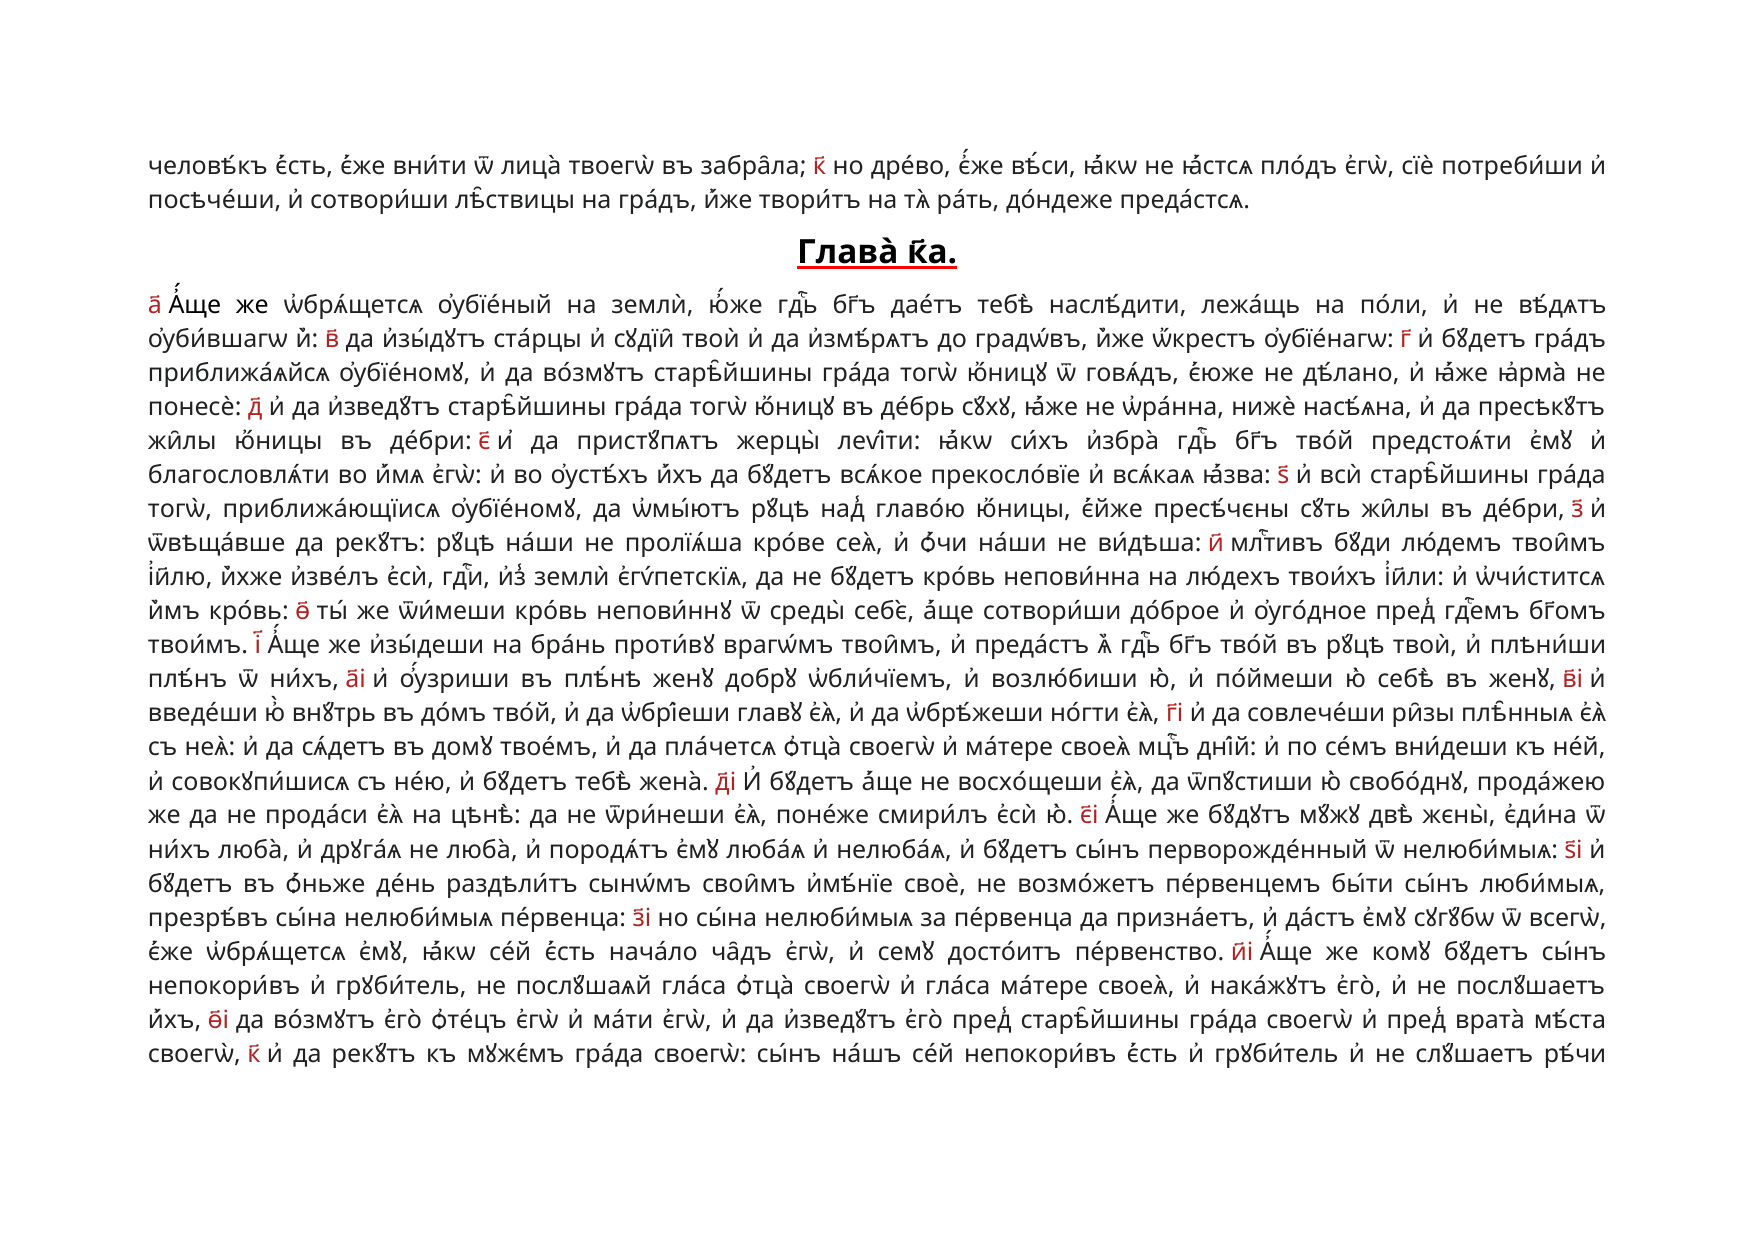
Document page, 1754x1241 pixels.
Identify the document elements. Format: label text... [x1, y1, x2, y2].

text человѣ́къ є҆́сть, є҆́же вни́ти ѿ лица̀ твоегѡ̀ въ забра̑ла; к҃ но дре́во, є҆́же вѣ́си, ꙗ҆́кѡ не ꙗ҆́стсѧ пло́дъ є҆гѡ̀, сїѐ потреби́ши и҆ посѣче́ши, и҆ сотвори́ши лѣ̑ствицы на гра́дъ, и҆́же твори́тъ на тѧ̀ ра́ть, до́ндеже преда́стсѧ. [148, 148, 1606, 216]
text а҃ А҆́ще же ѡ҆брѧ́щетсѧ ѹ҆бїе́ный на землѝ, ю҆́же гдⷭ҇ь бг҃ъ дае́тъ тебѣ̀ наслѣ́дити, лежа́щь на по́ли, и҆ не вѣ́дѧтъ ѹ҆би́вшагѡ и҆̀: в҃ да и҆зы́дꙋтъ ста́рцы и҆ сꙋдїи̑ твоѝ и҆ да и҆змѣ́рѧтъ до градѡ́въ, и҆̀же ѡ҆́крестъ ѹ҆бїе́нагѡ: г҃ и҆ бꙋ́детъ гра́дъ приближа́ѧйсѧ ѹ҆бїе́номꙋ, и҆ да во́змꙋтъ старѣ̑йшины гра́да тогѡ̀ ю҆́ницꙋ ѿ говѧ́дъ, є҆́юже не дѣ́лано, и҆ ꙗ҆́же ꙗ҆рма̀ не понесѐ: д҃ и҆ да и҆зведꙋ́тъ старѣ̑йшины гра́да тогѡ̀ ю҆́ницꙋ въ де́брь сꙋ́хꙋ, ꙗ҆́же не ѡ҆ра́нна, нижѐ насѣ́ѧна, и҆ да пресѣкꙋ́тъ жи̑лы ю҆́ницы въ де́бри: є҃ и҆ да пристꙋ́пѧтъ жерцы̀ леѵі́ти: ꙗ҆́кѡ си́хъ и҆збра̀ гдⷭ҇ь бг҃ъ тво́й предстоѧ́ти є҆мꙋ̀ и҆ благословлѧ́ти во и҆́мѧ є҆гѡ̀: и҆ во ѹ҆стѣ́хъ и҆́хъ да бꙋ́детъ всѧ́кое прекосло́вїе и҆ всѧ́каѧ ꙗ҆́зва: ѕ҃ и҆ всѝ старѣ̑йшины гра́да тогѡ̀, приближа́ющїисѧ ѹ҆бїе́номꙋ, да ѡ҆мы́ютъ рꙋ́цѣ над̾ главо́ю ю҆́ницы, є҆́йже пресѣ́чєны сꙋ́ть жи̑лы въ де́бри, з҃ и҆ ѿвѣща́вше да рекꙋ́тъ: рꙋ́цѣ на́ши не пролїѧ́ша кро́ве сеѧ̀, и҆ ѻ҆́чи на́ши не ви́дѣша: и҃ млⷭ҇тивъ бꙋ́ди лю́демъ твои̑мъ і҆и҃лю, и҆̀хже и҆зве́лъ є҆сѝ, гдⷭ҇и, и҆з̾ землѝ є҆гѵ́петскїѧ, да не бꙋ́детъ кро́вь непови́нна на лю́дехъ твои́хъ і҆и҃ли: и҆ ѡ҆чи́ститсѧ и҆̀мъ кро́вь: ѳ҃ ты́ же ѿи́меши кро́вь непови́ннꙋ ѿ среды̀ себє̀, а҆́ще сотвори́ши до́брое и҆ ѹ҆го́дное пред̾ гдⷭ҇емъ бг҃омъ твои́мъ. і҃ А҆́ще же и҆зы́деши на бра́нь проти́вꙋ врагѡ́мъ твои̑мъ, и҆ преда́стъ ѧ҆̀ гдⷭ҇ь бг҃ъ тво́й въ рꙋ́цѣ твоѝ, и҆ плѣни́ши плѣ́нъ ѿ ни́хъ, а҃і и҆ ѹ҆́зриши въ плѣ́нѣ женꙋ̀ добрꙋ̀ ѡ҆бли́чїемъ, и҆ возлю́биши ю҆̀, и҆ по́ймеши ю҆̀ себѣ̀ въ женꙋ̀, в҃і и҆ введе́ши ю҆̀ внꙋ́трь въ до́мъ тво́й, и҆ да ѡ҆брі́еши главꙋ̀ є҆ѧ̀, и҆ да ѡ҆брѣ́жеши но́гти є҆ѧ̀, г҃і и҆ да совлече́ши ри̑зы плѣ̑нныѧ є҆ѧ̀ съ неѧ̀: и҆ да сѧ́детъ въ домꙋ̀ твое́мъ, и҆ да пла́четсѧ ѻ҆тца̀ своегѡ̀ и҆ ма́тере своеѧ̀ мцⷭ҇ъ дні́й: и҆ по се́мъ вни́деши къ не́й, и҆ совокꙋпи́шисѧ съ не́ю, и҆ бꙋ́детъ тебѣ̀ жена̀. д҃і И҆ бꙋ́детъ а҆́ще не восхо́щеши є҆ѧ̀, да ѿпꙋ́стиши ю҆̀ свобо́днꙋ, прода́жею же да не прода́си є҆ѧ̀ на цѣнѣ̀: да не ѿри́неши є҆ѧ̀, поне́же смири́лъ є҆сѝ ю҆̀. є҃і А҆́ще же бꙋ́дꙋтъ мꙋ́жꙋ двѣ̀ жєны̀, є҆ди́на ѿ ни́хъ люба̀, и҆ дрꙋга́ѧ не люба̀, и҆ породѧ́тъ є҆мꙋ̀ люба́ѧ и҆ нелюба́ѧ, и҆ бꙋ́детъ сы́нъ перворожде́нный ѿ нелюби́мыѧ: ѕ҃і и҆ бꙋ́детъ въ ѻ҆́ньже де́нь раздѣли́тъ сынѡ́мъ свои̑мъ и҆мѣ́нїе своѐ, не возмо́жетъ пе́рвенцемъ бы́ти сы́нъ люби́мыѧ, презрѣ́въ сы́на нелюби́мыѧ пе́рвенца: з҃і но сы́на нелюби́мыѧ за пе́рвенца да призна́етъ, и҆ да́стъ є҆мꙋ̀ сꙋгꙋ́бѡ ѿ всегѡ̀, є҆́же ѡ҆брѧ́щетсѧ є҆мꙋ̀, ꙗ҆́кѡ се́й є҆́сть нача́ло ча̑дъ є҆гѡ̀, и҆ семꙋ̀ досто́итъ пе́рвенство. и҃і А҆́ще же комꙋ̀ бꙋ́детъ сы́нъ непокори́въ и҆ грꙋби́тель, не послꙋ́шаѧй гла́са ѻ҆тца̀ своегѡ̀ и҆ гла́са ма́тере своеѧ̀, и҆ нака́жꙋтъ є҆го̀, и҆ не послꙋ́шаетъ и҆́хъ, ѳ҃і да во́змꙋтъ є҆го̀ ѻ҆те́цъ є҆гѡ̀ и҆ ма́ти є҆гѡ̀, и҆ да и҆зведꙋ́тъ є҆го̀ пред̾ старѣ̑йшины гра́да своегѡ̀ и҆ пред̾ врата̀ мѣ́ста своегѡ̀, к҃ и҆ да рекꙋ́тъ къ мꙋжє́мъ гра́да своегѡ̀: сы́нъ на́шъ се́й непокори́въ є҆́сть и҆ грꙋби́тель и҆ не слꙋ́шаетъ рѣ́чи [148, 286, 1606, 1070]
text Глава̀ к҃а. [148, 228, 1606, 274]
